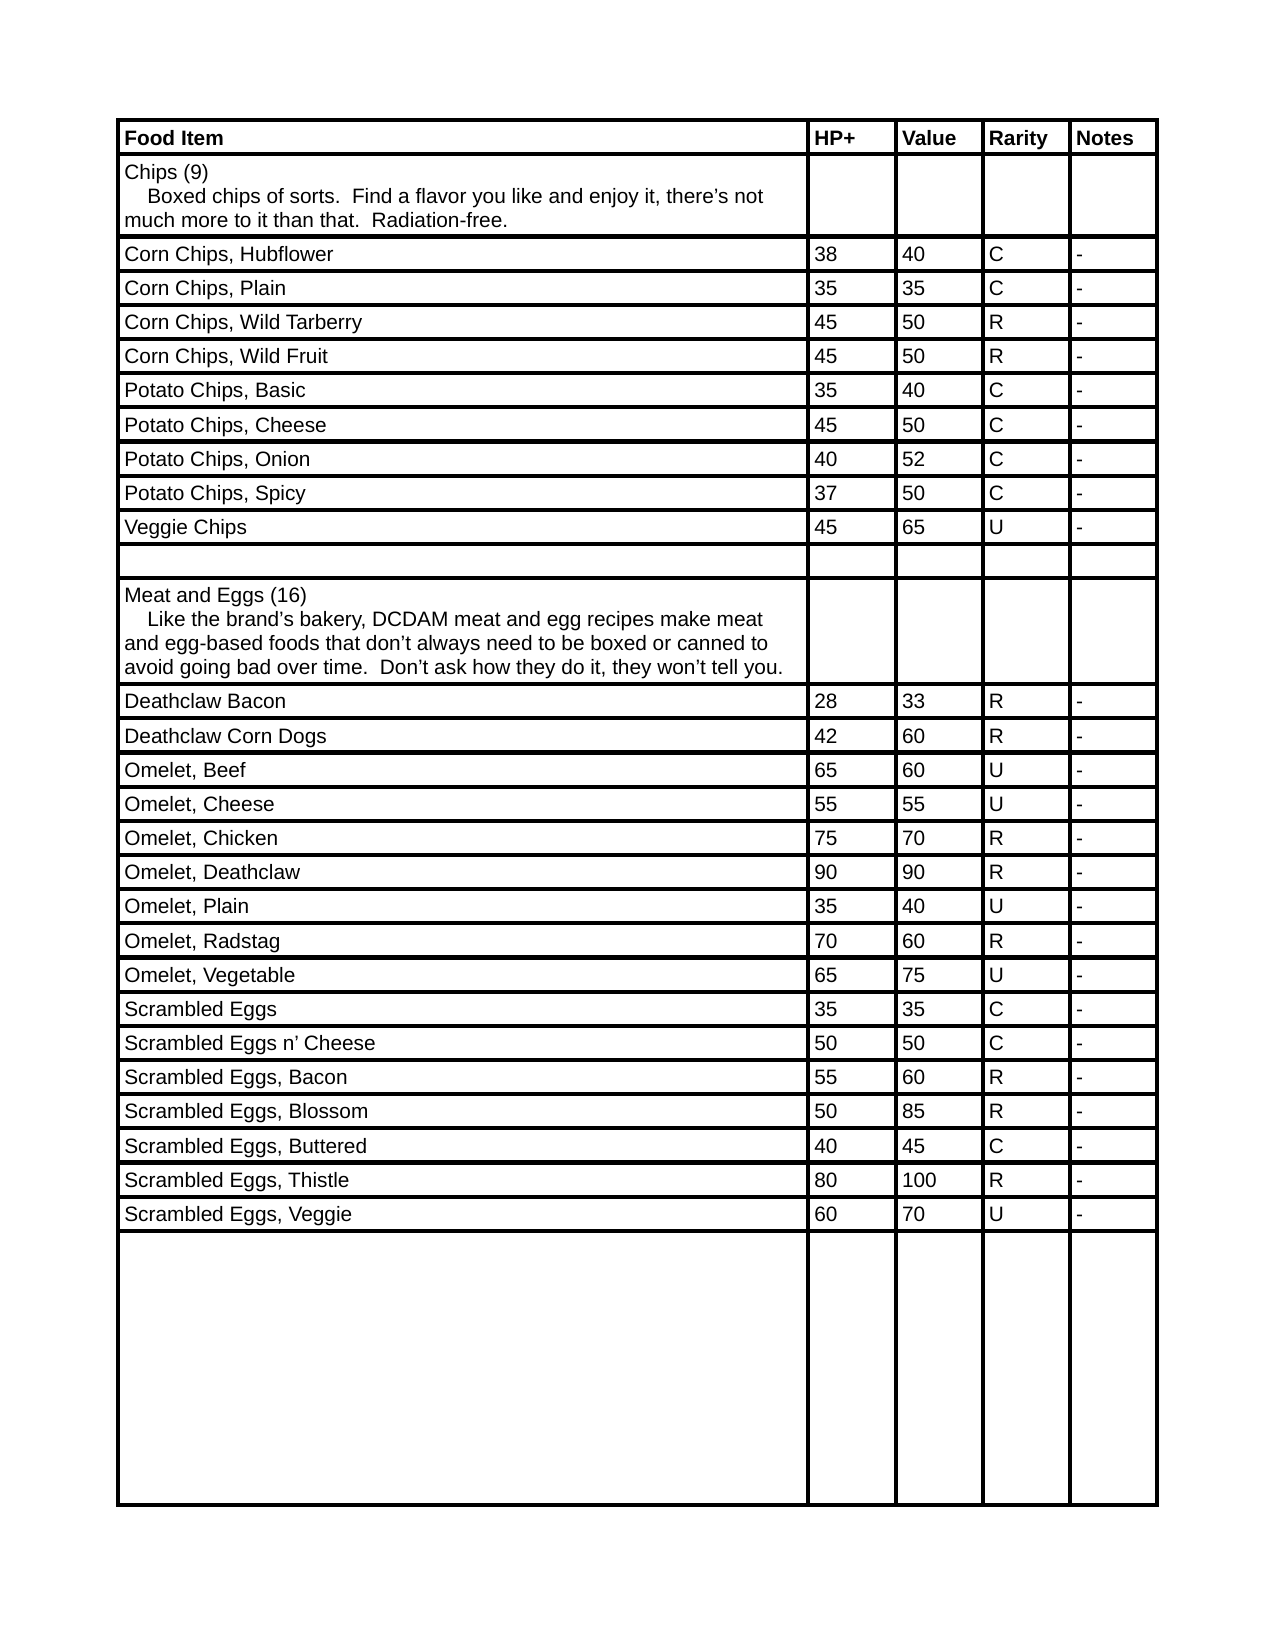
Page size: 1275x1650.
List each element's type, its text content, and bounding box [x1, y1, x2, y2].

table_cell - [1072, 409, 1155, 439]
table_cell 40 [810, 444, 894, 473]
table_cell 60 [898, 925, 981, 955]
table_cell 40 [898, 239, 981, 268]
table_header Value [898, 122, 981, 152]
table_cell [898, 156, 981, 234]
table_header Food Item [120, 122, 806, 152]
table_cell 50 [810, 1028, 894, 1058]
table_cell 45 [810, 512, 894, 542]
table_cell Omelet, Plain [120, 891, 806, 921]
table_cell U [985, 891, 1068, 921]
table_cell Omelet, Chicken [120, 823, 806, 853]
table_cell C [985, 1130, 1068, 1160]
table_cell Scrambled Eggs, Bacon [120, 1062, 806, 1092]
table_cell - [1072, 512, 1155, 542]
table_cell 65 [810, 755, 894, 784]
table_cell - [1072, 239, 1155, 268]
table_cell R [985, 823, 1068, 853]
table_cell Scrambled Eggs [120, 994, 806, 1024]
table_cell C [985, 409, 1068, 439]
table_cell 45 [898, 1130, 981, 1160]
table_cell Corn Chips, Wild Fruit [120, 341, 806, 371]
table_cell R [985, 925, 1068, 955]
table_cell 35 [810, 375, 894, 405]
table_cell 55 [898, 789, 981, 819]
table_cell [898, 1233, 981, 1502]
table_cell C [985, 1028, 1068, 1058]
table_cell C [985, 444, 1068, 473]
table_cell 65 [810, 960, 894, 989]
table_cell [898, 580, 981, 682]
table_cell [898, 546, 981, 576]
table_cell 65 [898, 512, 981, 542]
table_cell [1072, 1233, 1155, 1502]
table_cell - [1072, 755, 1155, 784]
table_cell 28 [810, 686, 894, 716]
table_cell - [1072, 273, 1155, 303]
table_cell 45 [810, 409, 894, 439]
table_cell 35 [898, 994, 981, 1024]
table_cell [810, 546, 894, 576]
table_cell - [1072, 1165, 1155, 1194]
table_cell Potato Chips, Onion [120, 444, 806, 473]
table_cell - [1072, 1028, 1155, 1058]
table_cell R [985, 720, 1068, 750]
table_cell 60 [810, 1199, 894, 1229]
table_cell Meat and Eggs (16) Like the brand’s bakery, DCDAM meat and egg recipes make meat and egg-based foods that don’t always need to be boxed or canned to avoid going bad over time. Don’t ask how they do it, they won’t tell you. [120, 580, 806, 682]
table_cell - [1072, 1062, 1155, 1092]
table_cell R [985, 307, 1068, 337]
table_cell 33 [898, 686, 981, 716]
table_cell Omelet, Radstag [120, 925, 806, 955]
table_cell R [985, 1096, 1068, 1126]
table_cell - [1072, 960, 1155, 989]
table_cell 45 [810, 307, 894, 337]
table_cell C [985, 478, 1068, 508]
table_cell - [1072, 478, 1155, 508]
table_cell R [985, 857, 1068, 887]
table_cell [1072, 546, 1155, 576]
table_cell 40 [898, 891, 981, 921]
table_cell 90 [810, 857, 894, 887]
table_cell - [1072, 1096, 1155, 1126]
table_cell U [985, 755, 1068, 784]
table_cell C [985, 994, 1068, 1024]
table_cell [120, 546, 806, 576]
table_cell U [985, 1199, 1068, 1229]
table_cell [985, 1233, 1068, 1502]
table_cell Deathclaw Bacon [120, 686, 806, 716]
table_cell [985, 580, 1068, 682]
table_cell 70 [898, 823, 981, 853]
table_cell 50 [898, 409, 981, 439]
table_cell 38 [810, 239, 894, 268]
table_cell - [1072, 857, 1155, 887]
table_cell 100 [898, 1165, 981, 1194]
table_cell - [1072, 1199, 1155, 1229]
table_cell - [1072, 823, 1155, 853]
table_cell Corn Chips, Wild Tarberry [120, 307, 806, 337]
table_cell 60 [898, 1062, 981, 1092]
table_cell [810, 1233, 894, 1502]
table_cell - [1072, 341, 1155, 371]
table_cell 42 [810, 720, 894, 750]
table_cell [985, 156, 1068, 234]
table_cell Scrambled Eggs n’ Cheese [120, 1028, 806, 1058]
table_cell Corn Chips, Plain [120, 273, 806, 303]
table_cell [810, 156, 894, 234]
table_cell R [985, 686, 1068, 716]
table_cell 70 [898, 1199, 981, 1229]
table_header HP+ [810, 122, 894, 152]
table_cell C [985, 273, 1068, 303]
table_cell 55 [810, 789, 894, 819]
table_cell Potato Chips, Cheese [120, 409, 806, 439]
table_cell U [985, 960, 1068, 989]
table_cell 80 [810, 1165, 894, 1194]
table_cell Omelet, Deathclaw [120, 857, 806, 887]
table_cell 50 [810, 1096, 894, 1126]
table_cell 85 [898, 1096, 981, 1126]
table_cell Potato Chips, Spicy [120, 478, 806, 508]
table_header Notes [1072, 122, 1155, 152]
table_cell R [985, 1165, 1068, 1194]
table_cell 50 [898, 478, 981, 508]
table_cell 35 [898, 273, 981, 303]
table_cell [810, 580, 894, 682]
table_cell 75 [810, 823, 894, 853]
table_cell 40 [810, 1130, 894, 1160]
table_cell - [1072, 307, 1155, 337]
table_cell - [1072, 925, 1155, 955]
table_cell - [1072, 891, 1155, 921]
table_cell R [985, 341, 1068, 371]
table_cell Scrambled Eggs, Veggie [120, 1199, 806, 1229]
table_cell [120, 1233, 806, 1502]
table_cell 45 [810, 341, 894, 371]
table_cell C [985, 239, 1068, 268]
table_cell - [1072, 375, 1155, 405]
table_cell Omelet, Beef [120, 755, 806, 784]
table_cell - [1072, 1130, 1155, 1160]
table_cell 60 [898, 755, 981, 784]
table_cell [1072, 580, 1155, 682]
table_cell Omelet, Cheese [120, 789, 806, 819]
table_cell Chips (9) Boxed chips of sorts. Find a flavor you like and enjoy it, there’s not much more to it than that. Radiation-free. [120, 156, 806, 234]
table_cell Scrambled Eggs, Thistle [120, 1165, 806, 1194]
table_cell Scrambled Eggs, Blossom [120, 1096, 806, 1126]
table_cell 70 [810, 925, 894, 955]
table_cell 75 [898, 960, 981, 989]
table_cell - [1072, 686, 1155, 716]
table_cell Veggie Chips [120, 512, 806, 542]
table_cell 90 [898, 857, 981, 887]
table_cell - [1072, 444, 1155, 473]
table_cell [985, 546, 1068, 576]
table_cell Potato Chips, Basic [120, 375, 806, 405]
table_cell 50 [898, 341, 981, 371]
table_cell - [1072, 720, 1155, 750]
table_cell 35 [810, 891, 894, 921]
table_cell - [1072, 789, 1155, 819]
table_cell R [985, 1062, 1068, 1092]
table_cell 55 [810, 1062, 894, 1092]
table_cell 37 [810, 478, 894, 508]
table_cell 50 [898, 307, 981, 337]
table_cell C [985, 375, 1068, 405]
table_cell Omelet, Vegetable [120, 960, 806, 989]
table_cell 40 [898, 375, 981, 405]
table_cell 50 [898, 1028, 981, 1058]
table_cell Deathclaw Corn Dogs [120, 720, 806, 750]
table_cell U [985, 789, 1068, 819]
table_cell - [1072, 994, 1155, 1024]
table_cell U [985, 512, 1068, 542]
table_cell Corn Chips, Hubflower [120, 239, 806, 268]
table_cell 35 [810, 273, 894, 303]
table_cell 52 [898, 444, 981, 473]
table_cell 35 [810, 994, 894, 1024]
table_cell 60 [898, 720, 981, 750]
table_header Rarity [985, 122, 1068, 152]
table_cell Scrambled Eggs, Buttered [120, 1130, 806, 1160]
table_cell [1072, 156, 1155, 234]
